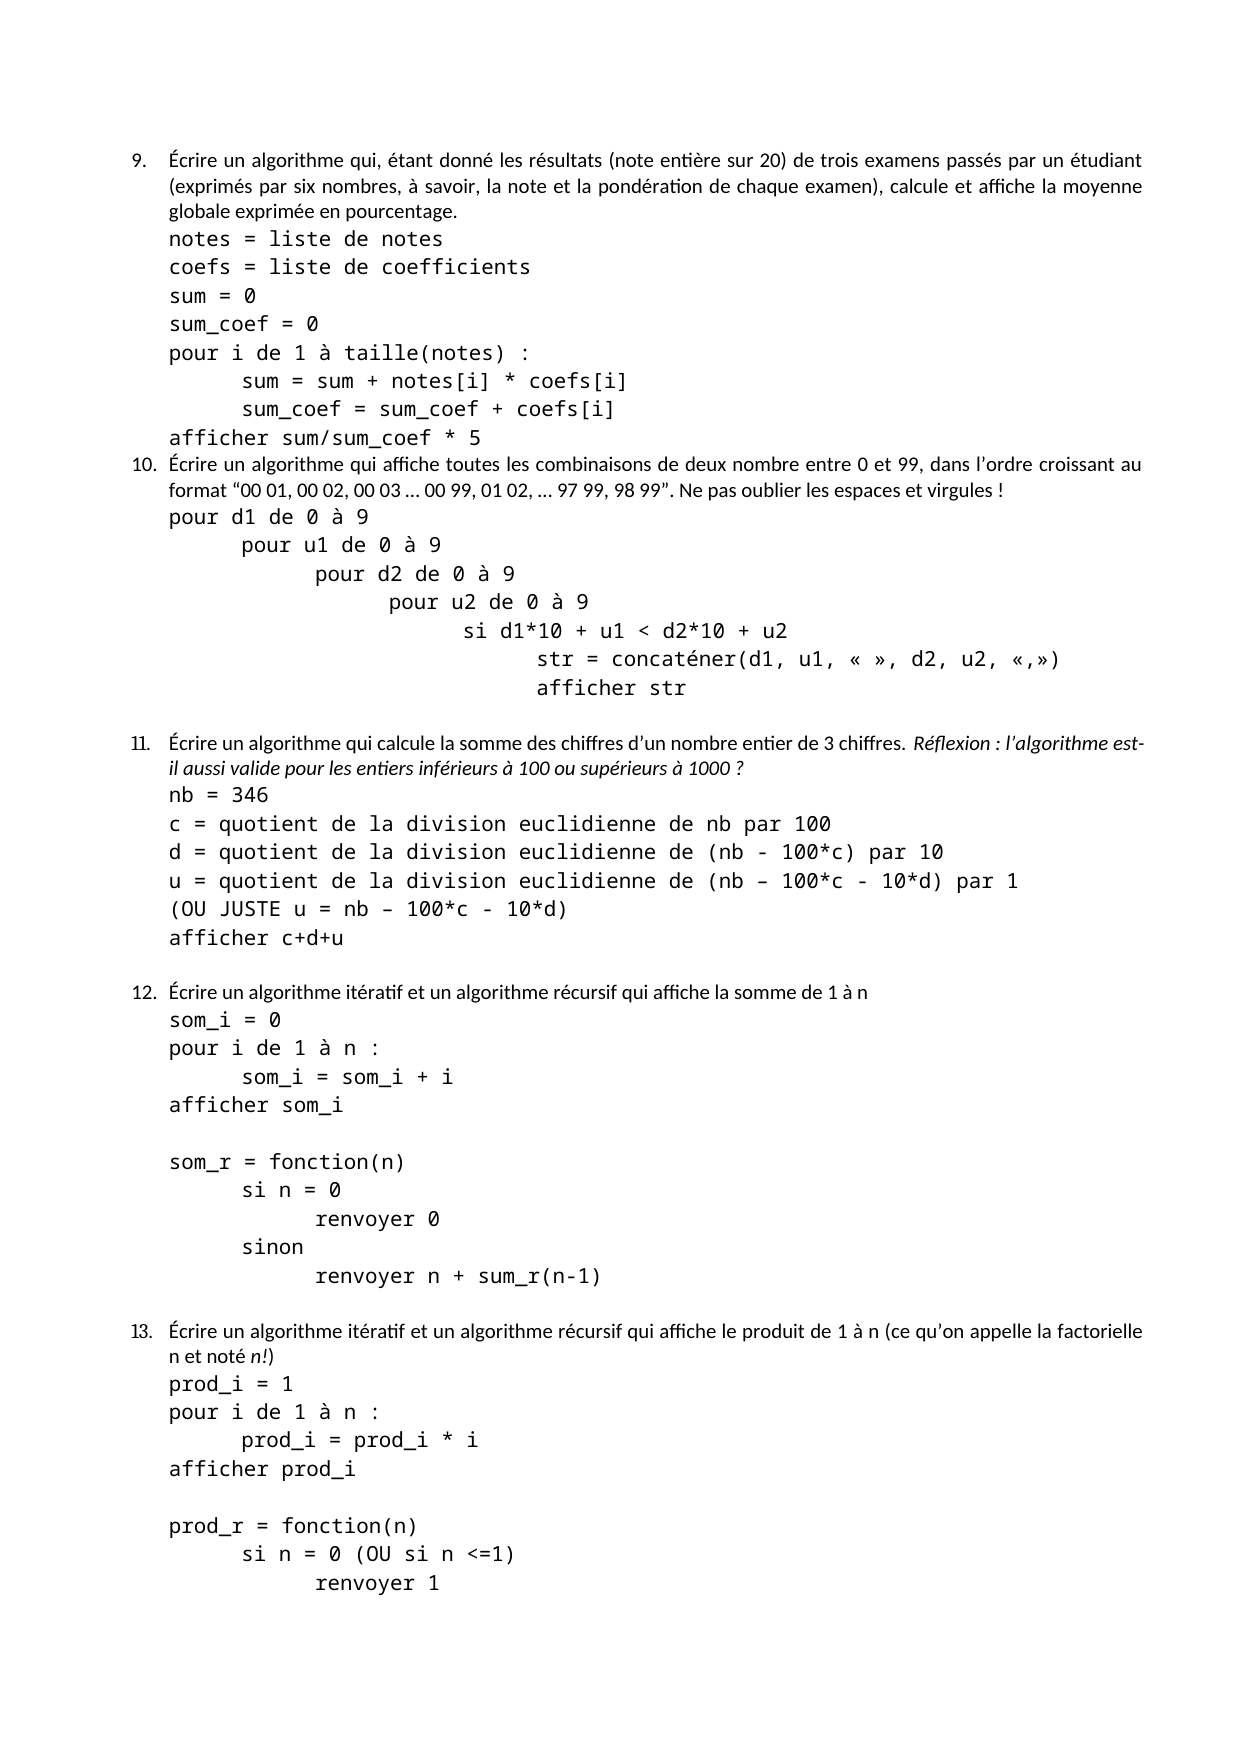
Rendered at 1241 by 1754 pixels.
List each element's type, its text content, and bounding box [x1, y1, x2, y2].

list afficher prod_i [169, 1454, 1144, 1482]
list sinon [169, 1232, 1144, 1261]
list u = quotient de la division euclidienne de (nb – 100*c - 10*d) par 1 [169, 866, 1144, 894]
list pour i de 1 à taille(notes) : [169, 338, 1144, 366]
list Écrire un algorithme qui affiche toutes les combinaisons de deux nombre entre 0 et 99, dans l’ordre croissant au format “00 01, 00 02, 00 03 … 00 99, 01 02, … 97 99, 98 99”. Ne pas oublier les espaces et virgules ! [131, 451, 1144, 502]
list Écrire un algorithme itératif et un algorithme récursif qui affiche le produit de 1 à n (ce qu’on appelle la factorielle n et noté n!) [131, 1318, 1144, 1369]
list prod_i = prod_i * i [169, 1426, 1144, 1454]
list notes = liste de notes [169, 224, 1144, 252]
list renvoyer 0 [169, 1204, 1144, 1232]
list d = quotient de la division euclidienne de (nb - 100*c) par 10 [169, 837, 1144, 866]
list afficher str [169, 673, 1144, 701]
list som_i = 0 [169, 1005, 1144, 1033]
list c = quotient de la division euclidienne de nb par 100 [169, 809, 1144, 837]
list sum_coef = sum_coef + coefs[i] [169, 394, 1144, 423]
list pour i de 1 à n : [169, 1397, 1144, 1426]
list som_r = fonction(n) [169, 1147, 1144, 1176]
list sum = 0 [169, 281, 1144, 309]
list Écrire un algorithme qui calcule la somme des chiffres d’un nombre entier de 3 chiffres. Réflexion : l’algorithme est-il aussi valide pour les entiers inférieurs à 100 ou supérieurs à 1000 ? [131, 730, 1144, 781]
list pour i de 1 à n : [169, 1033, 1144, 1062]
list som_i = som_i + i [169, 1062, 1144, 1090]
list renvoyer n + sum_r(n-1) [169, 1261, 1144, 1289]
list (OU JUSTE u = nb – 100*c - 10*d) [169, 894, 1144, 923]
list afficher som_i [169, 1090, 1144, 1119]
list pour u1 de 0 à 9 [169, 531, 1144, 559]
list pour u2 de 0 à 9 [169, 587, 1144, 616]
list prod_i = 1 [169, 1369, 1144, 1397]
list str = concaténer(d1, u1, « », d2, u2, «,») [169, 644, 1144, 673]
list Écrire un algorithme itératif et un algorithme récursif qui affiche la somme de 1 à n [131, 979, 1144, 1005]
list coefs = liste de coefficients [169, 252, 1144, 281]
list renvoyer 1 [169, 1568, 1144, 1596]
list sum = sum + notes[i] * coefs[i] [169, 366, 1144, 394]
list pour d2 de 0 à 9 [169, 559, 1144, 587]
list afficher sum/sum_coef * 5 [169, 423, 1144, 451]
list si d1*10 + u1 < d2*10 + u2 [169, 616, 1144, 644]
list prod_r = fonction(n) [169, 1511, 1144, 1539]
list Écrire un algorithme qui, étant donné les résultats (note entière sur 20) de trois examens passés par un étudiant (exprimés par six nombres, à savoir, la note et la pondération de chaque examen), calcule et affiche la moyenne globale exprimée en pourcentage. [131, 148, 1144, 224]
list nb = 346 [169, 781, 1144, 809]
list sum_coef = 0 [169, 309, 1144, 338]
list si n = 0 [169, 1176, 1144, 1204]
list pour d1 de 0 à 9 [169, 502, 1144, 531]
list afficher c+d+u [169, 923, 1144, 951]
list si n = 0 (OU si n <=1) [169, 1539, 1144, 1568]
